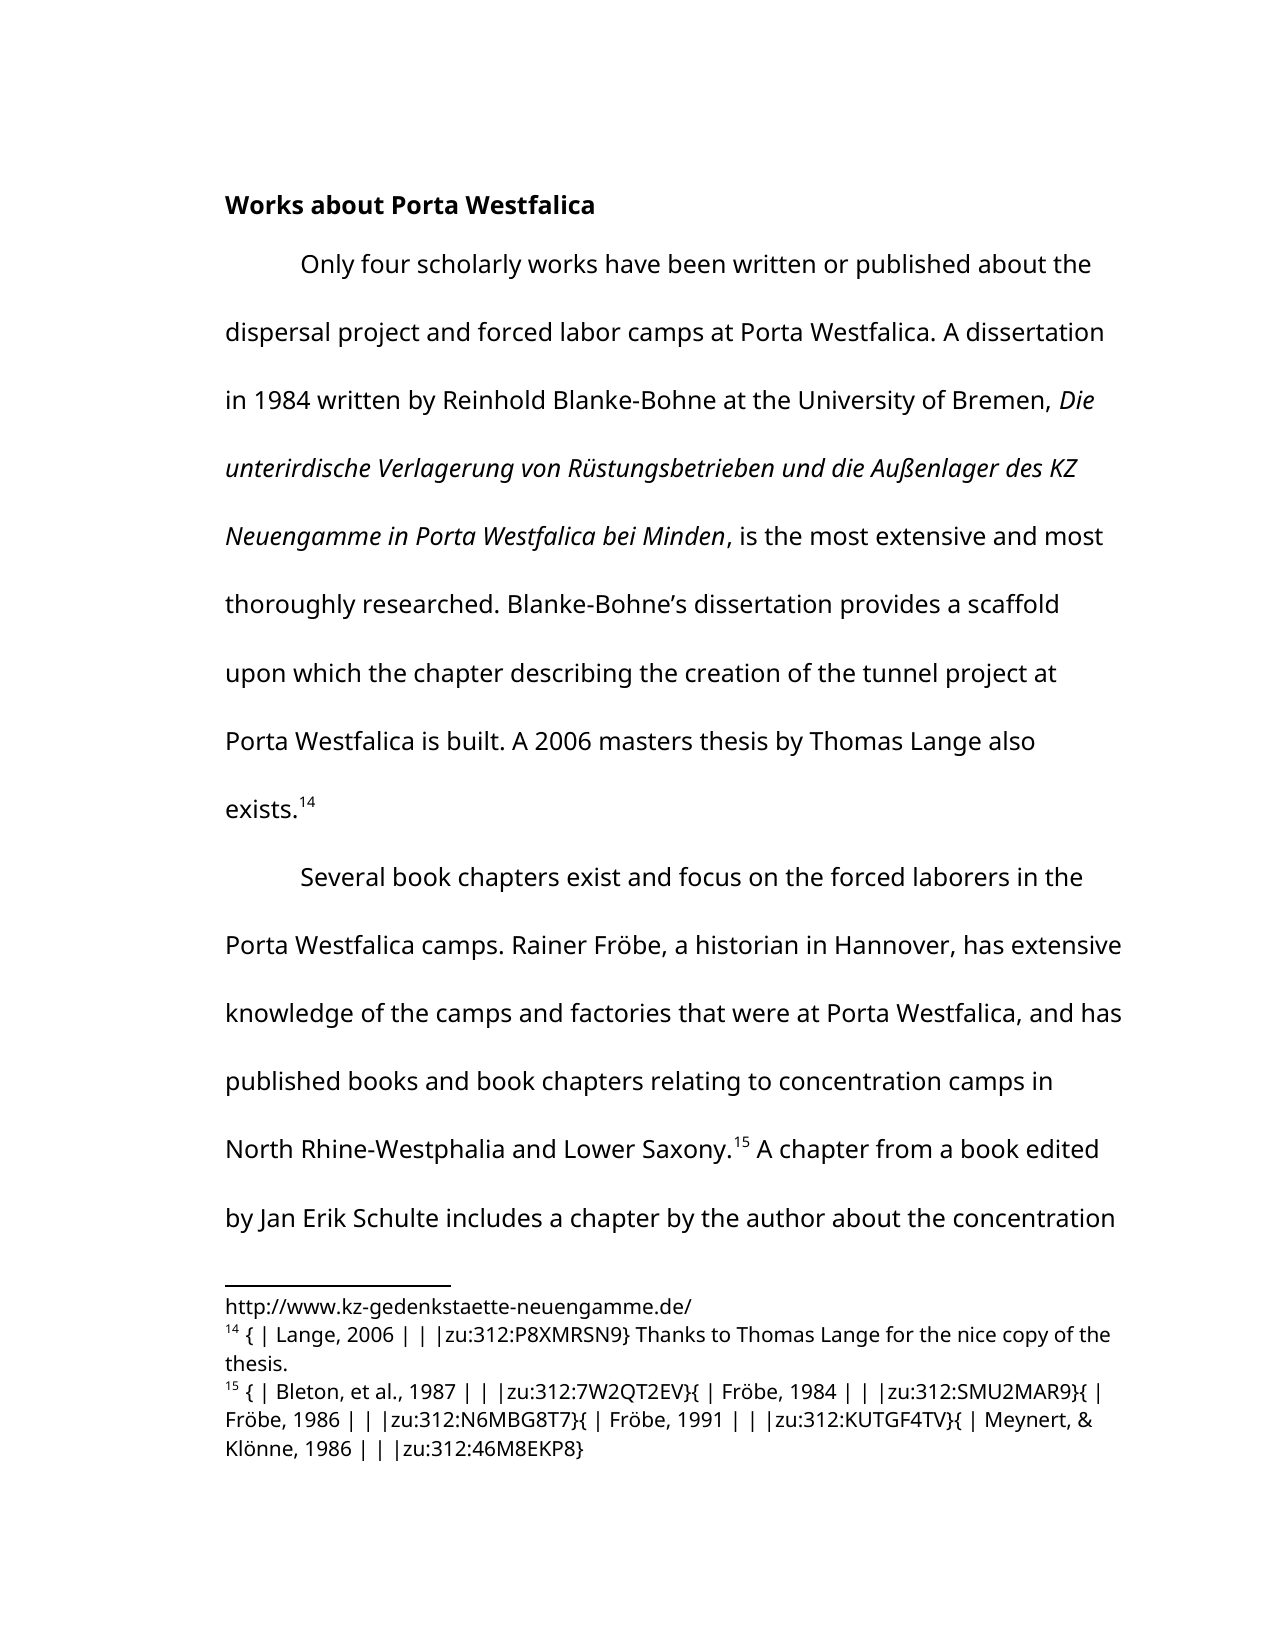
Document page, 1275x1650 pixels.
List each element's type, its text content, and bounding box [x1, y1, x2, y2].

text http://www.kz-gedenkstaette-neuengamme.de/ [225, 1292, 1125, 1320]
text Several book chapters exist and focus on the forced laborers in the Porta Westfalica camps. Rainer Fröbe, a historian in Hannover, has extensive knowledge of the camps and factories that were at Porta Westfalica, and has published books and book chapters relating to concentration camps in North Rhine-Westphalia and Lower Saxony. A chapter from a book edited by Jan Erik Schulte includes a chapter by the author about the concentration [225, 860, 1125, 1234]
text { | Lange, 2006 | | |zu:312:P8XMRSN9} Thanks to Thomas Lange for the nice copy of the thesis. [225, 1320, 1125, 1377]
text Only four scholarly works have been written or published about the dispersal project and forced labor camps at Porta Westfalica. A dissertation in 1984 written by Reinhold Blanke-Bohne at the University of Bremen, Die unterirdische Verlagerung von Rüstungsbetrieben und die Außenlager des KZ Neuengamme in Porta Westfalica bei Minden, is the most extensive and most thoroughly researched. Blanke-Bohne’s dissertation provides a scaffold upon which the chapter describing the creation of the tunnel project at Porta Westfalica is built. A 2006 masters thesis by Thomas Lange also exists. [225, 247, 1125, 826]
text Works about Porta Westfalica [225, 187, 1125, 222]
text { | Bleton, et al., 1987 | | |zu:312:7W2QT2EV}{ | Fröbe, 1984 | | |zu:312:SMU2MAR9}{ | Fröbe, 1986 | | |zu:312:N6MBG8T7}{ | Fröbe, 1991 | | |zu:312:KUTGF4TV}{ | Meynert, & Klönne, 1986 | | |zu:312:46M8EKP8} [225, 1377, 1125, 1462]
